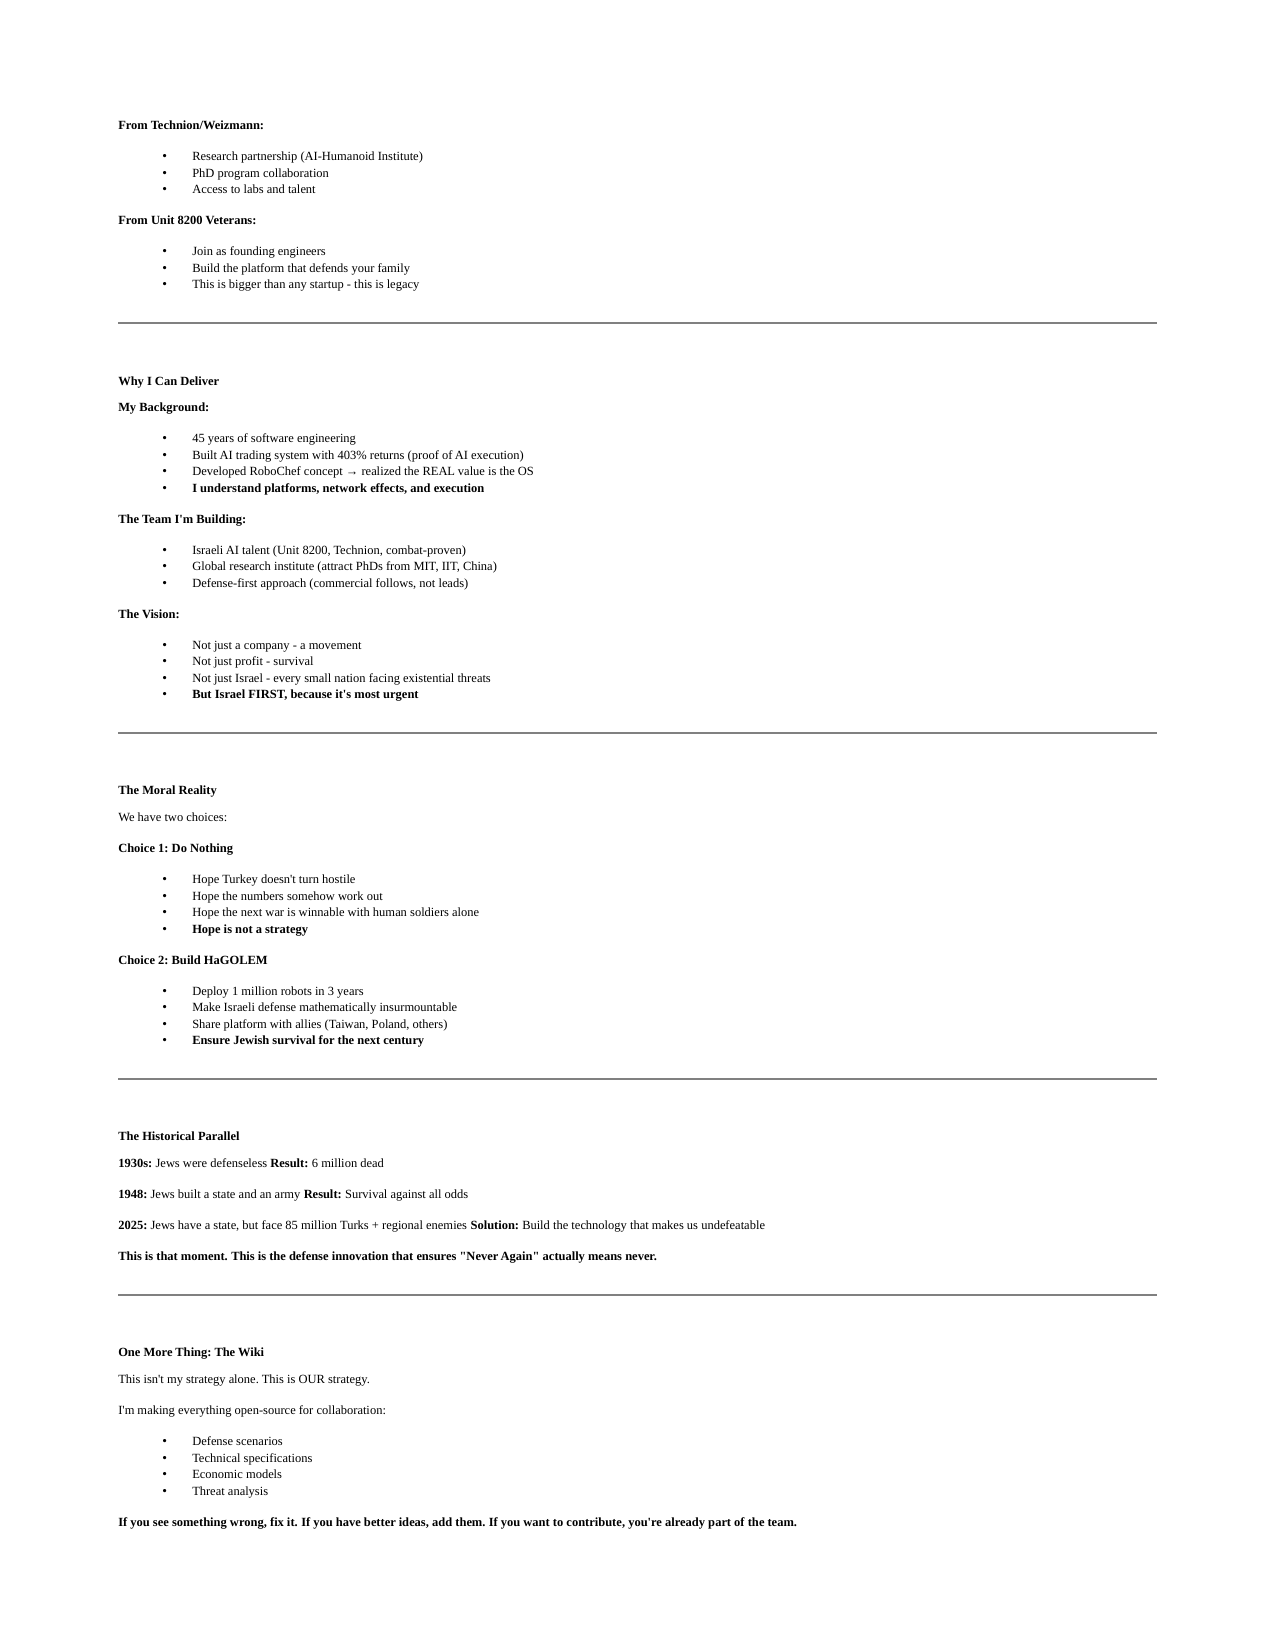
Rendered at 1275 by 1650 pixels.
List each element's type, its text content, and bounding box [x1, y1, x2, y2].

list Deploy 1 million robots in 3 years [162, 983, 1157, 998]
text This is that moment. This is the defense innovation that ensures "Never Again" actually means never. [118, 1249, 1157, 1263]
list Build the platform that defends your family [162, 261, 1157, 275]
list PhD program collaboration [162, 166, 1157, 180]
list Defense scenarios [162, 1434, 1157, 1448]
list Ensure Jewish survival for the next century [162, 1033, 1157, 1047]
subtitle The Historical Parallel [118, 1129, 1157, 1143]
list 45 years of software engineering [162, 431, 1157, 446]
text We have two choices: [118, 810, 1157, 824]
subtitle The Moral Reality [118, 783, 1157, 797]
text 1948: Jews built a state and an army Result: Survival against all odds [118, 1187, 1157, 1201]
list But Israel FIRST, because it's most urgent [162, 687, 1157, 701]
list Not just profit - survival [162, 654, 1157, 668]
list Hope Turkey doesn't turn hostile [162, 872, 1157, 886]
list Global research institute (attract PhDs from MIT, IIT, China) [162, 559, 1157, 573]
subtitle One More Thing: The Wiki [118, 1345, 1157, 1359]
list Hope the numbers somehow work out [162, 888, 1157, 903]
list Defense-first approach (commercial follows, not leads) [162, 576, 1157, 590]
text Choice 1: Do Nothing [118, 841, 1157, 855]
subtitle Why I Can Deliver [118, 373, 1157, 388]
text I'm making everything open-source for collaboration: [118, 1403, 1157, 1417]
text This isn't my strategy alone. This is OUR strategy. [118, 1372, 1157, 1386]
list Threat analysis [162, 1483, 1157, 1498]
list Built AI trading system with 403% returns (proof of AI execution) [162, 448, 1157, 462]
text From Technion/Weizmann: [118, 118, 1157, 132]
list Share platform with allies (Taiwan, Poland, others) [162, 1016, 1157, 1031]
text Choice 2: Build HaGOLEM [118, 952, 1157, 967]
text The Vision: [118, 607, 1157, 621]
text 2025: Jews have a state, but face 85 million Turks + regional enemies Solution: Build the technology that makes us undefeatable [118, 1218, 1157, 1232]
list I understand platforms, network effects, and execution [162, 481, 1157, 495]
text From Unit 8200 Veterans: [118, 213, 1157, 227]
list Economic models [162, 1467, 1157, 1481]
text My Background: [118, 400, 1157, 414]
list Not just Israel - every small nation facing existential threats [162, 671, 1157, 685]
text 1930s: Jews were defenseless Result: 6 million dead [118, 1156, 1157, 1170]
list Join as founding engineers [162, 244, 1157, 258]
list Make Israeli defense mathematically insurmountable [162, 1000, 1157, 1014]
text The Team I'm Building: [118, 512, 1157, 526]
list Research partnership (AI-Humanoid Institute) [162, 149, 1157, 163]
list Hope the next war is winnable with human soldiers alone [162, 905, 1157, 919]
list Not just a company - a movement [162, 638, 1157, 652]
list This is bigger than any startup - this is legacy [162, 277, 1157, 291]
list Technical specifications [162, 1451, 1157, 1465]
list Developed RoboChef concept → realized the REAL value is the OS [162, 464, 1157, 478]
list Hope is not a strategy [162, 921, 1157, 936]
list Access to labs and talent [162, 182, 1157, 196]
list Israeli AI talent (Unit 8200, Technion, combat-proven) [162, 543, 1157, 557]
text If you see something wrong, fix it. If you have better ideas, add them. If you want to contribute, you're already part of the team. [118, 1514, 1157, 1529]
